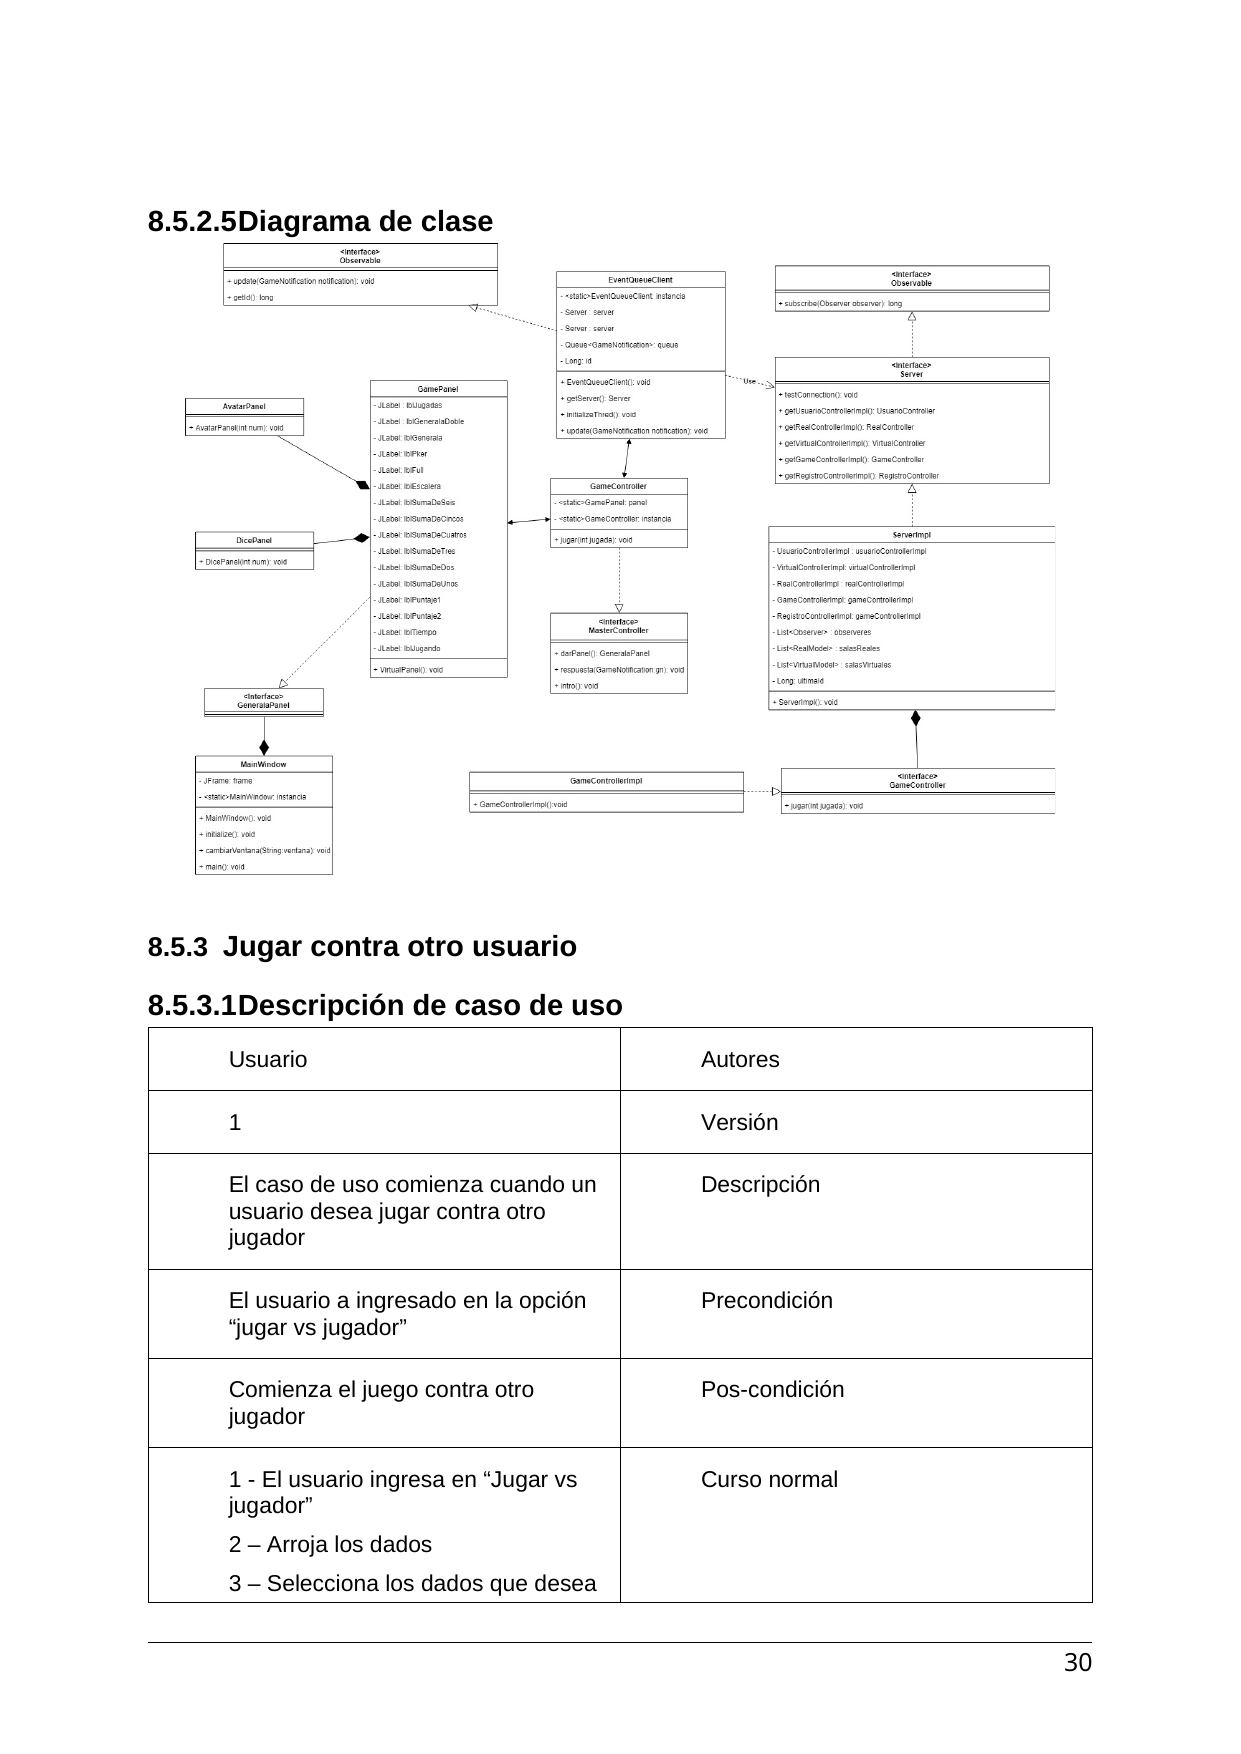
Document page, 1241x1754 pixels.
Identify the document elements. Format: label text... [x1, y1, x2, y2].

subtitle Diagrama de clase [148, 204, 1092, 237]
subtitle Jugar contra otro usuario [148, 929, 1092, 962]
picture [185, 243, 1055, 876]
table_cell Curso normal [621, 1448, 1092, 1602]
table_cell Descripción [621, 1154, 1092, 1269]
table_header Autores [621, 1028, 1092, 1090]
table_cell 1 [149, 1091, 620, 1153]
table_cell El caso de uso comienza cuando un usuario desea jugar contra otro jugador [149, 1154, 620, 1269]
table_cell Versión [621, 1091, 1092, 1153]
table_cell Precondición [621, 1270, 1092, 1358]
table_cell El usuario a ingresado en la opción “jugar vs jugador” [149, 1270, 620, 1358]
subtitle Descripción de caso de uso [148, 987, 1092, 1021]
table_header Usuario [149, 1028, 620, 1090]
table_cell Pos-condición [621, 1359, 1092, 1447]
table_cell 1 - El usuario ingresa en “Jugar vs jugador” 2 – Arroja los dados 3 – Selecciona los dados que desea [149, 1448, 620, 1602]
table_cell Comienza el juego contra otro jugador [149, 1359, 620, 1447]
